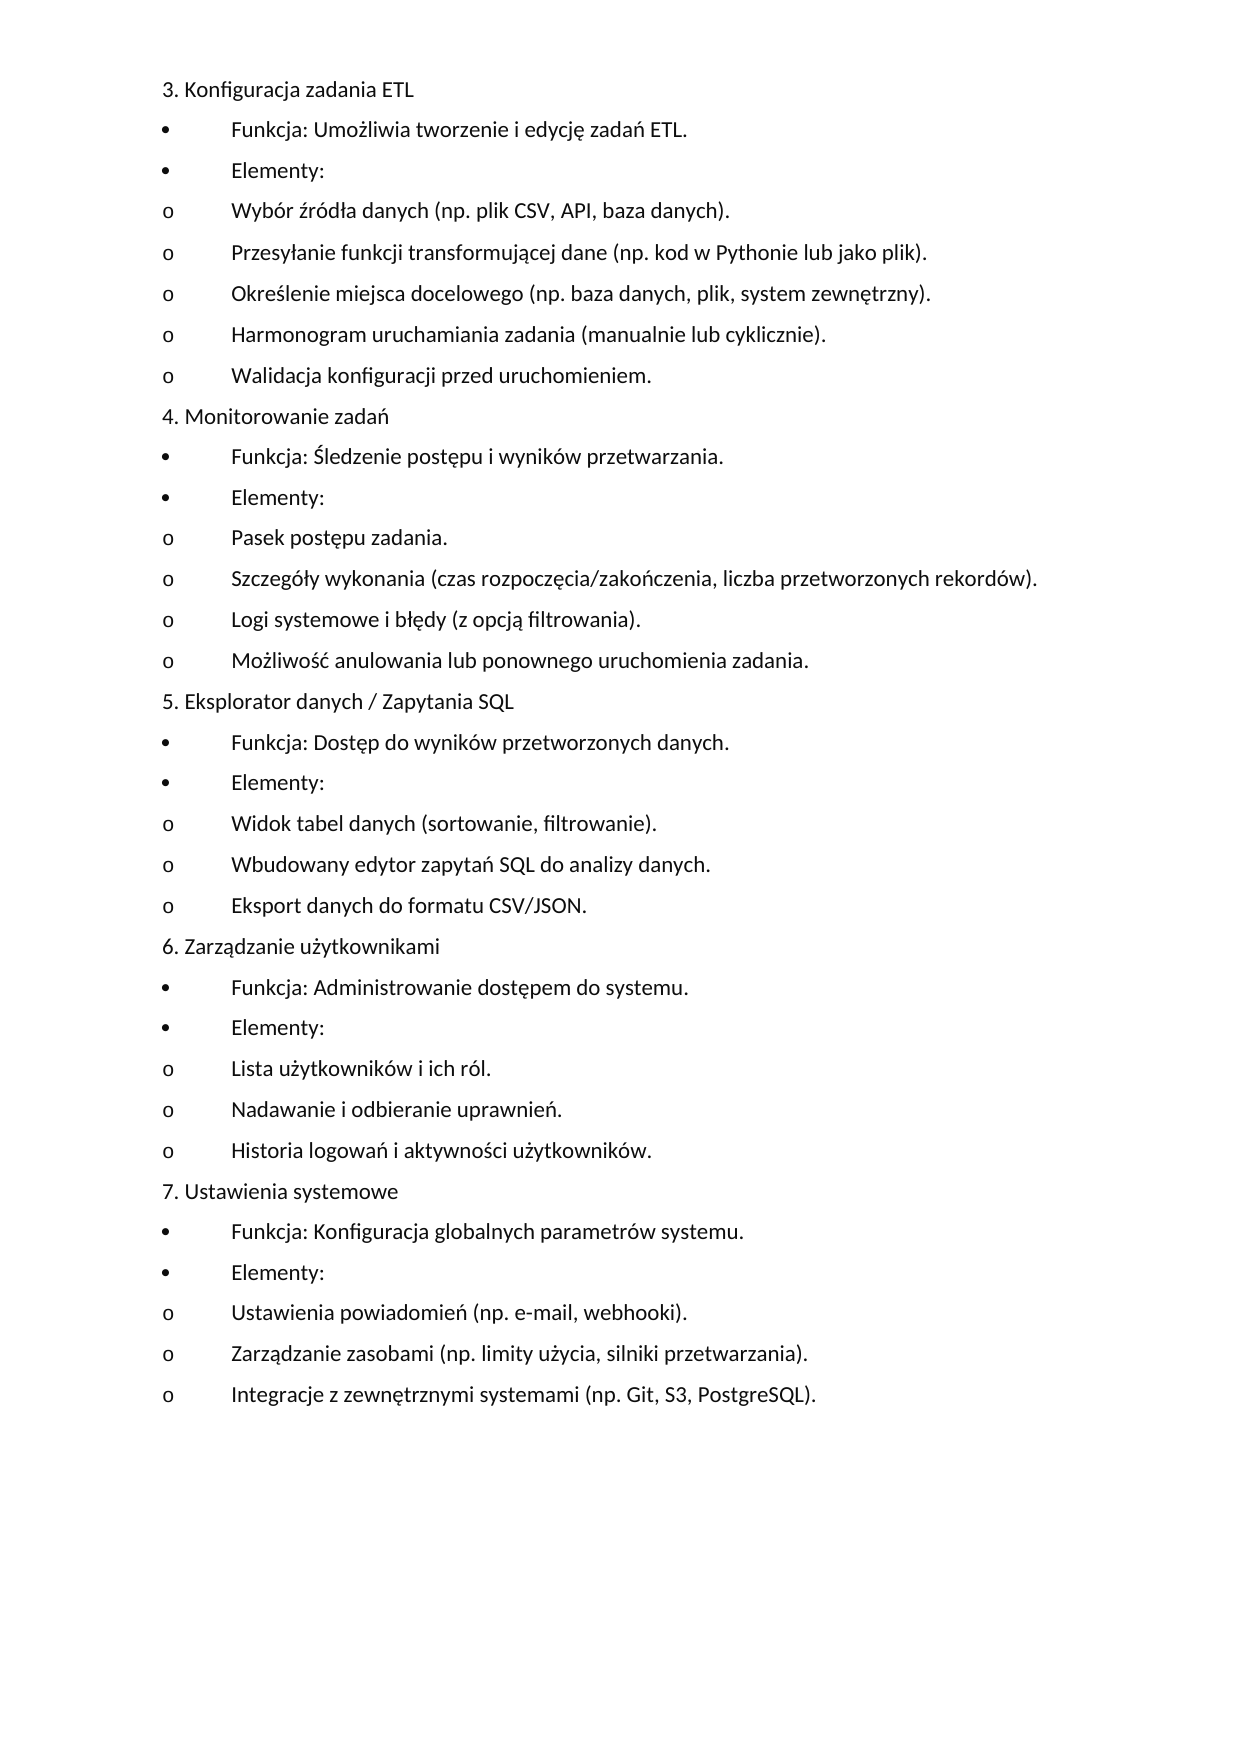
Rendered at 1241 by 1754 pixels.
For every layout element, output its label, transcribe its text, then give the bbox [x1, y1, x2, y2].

list Ustawienia powiadomień (np. e-mail, webhooki). [156, 1298, 1079, 1327]
subtitle 6. Zarządzanie użytkownikami [156, 932, 1079, 960]
list Eksport danych do formatu CSV/JSON. [156, 891, 1079, 920]
list Logi systemowe i błędy (z opcją filtrowania). [156, 605, 1079, 634]
subtitle 5. Eksplorator danych / Zapytania SQL [156, 687, 1079, 716]
list Historia logowań i aktywności użytkowników. [156, 1136, 1079, 1164]
list Nadawanie i odbieranie uprawnień. [156, 1095, 1079, 1123]
list Elementy: [156, 1013, 1079, 1041]
subtitle 7. Ustawienia systemowe [156, 1177, 1079, 1205]
list Pasek postępu zadania. [156, 523, 1079, 552]
list Wybór źródła danych (np. plik CSV, API, baza danych). [156, 197, 1079, 225]
list Określenie miejsca docelowego (np. baza danych, plik, system zewnętrzny). [156, 279, 1079, 307]
list Funkcja: Konfiguracja globalnych parametrów systemu. [156, 1217, 1079, 1245]
list Wbudowany edytor zapytań SQL do analizy danych. [156, 850, 1079, 879]
list Funkcja: Dostęp do wyników przetworzonych danych. [156, 728, 1079, 756]
list Funkcja: Administrowanie dostępem do systemu. [156, 973, 1079, 1001]
list Elementy: [156, 768, 1079, 797]
list Widok tabel danych (sortowanie, filtrowanie). [156, 809, 1079, 838]
subtitle 4. Monitorowanie zadań [156, 402, 1079, 430]
list Funkcja: Umożliwia tworzenie i edycję zadań ETL. [156, 116, 1079, 143]
list Lista użytkowników i ich ról. [156, 1054, 1079, 1082]
list Elementy: [156, 156, 1079, 184]
list Funkcja: Śledzenie postępu i wyników przetwarzania. [156, 442, 1079, 470]
list Walidacja konfiguracji przed uruchomieniem. [156, 361, 1079, 389]
list Szczegóły wykonania (czas rozpoczęcia/zakończenia, liczba przetworzonych rekordów). [156, 564, 1079, 593]
list Możliwość anulowania lub ponownego uruchomienia zadania. [156, 646, 1079, 675]
list Elementy: [156, 1258, 1079, 1286]
list Elementy: [156, 483, 1079, 511]
subtitle 3. Konfiguracja zadania ETL [156, 75, 1079, 103]
list Integracje z zewnętrznymi systemami (np. Git, S3, PostgreSQL). [156, 1381, 1079, 1409]
list Przesyłanie funkcji transformującej dane (np. kod w Pythonie lub jako plik). [156, 238, 1079, 266]
list Zarządzanie zasobami (np. limity użycia, silniki przetwarzania). [156, 1339, 1079, 1368]
list Harmonogram uruchamiania zadania (manualnie lub cyklicznie). [156, 320, 1079, 348]
